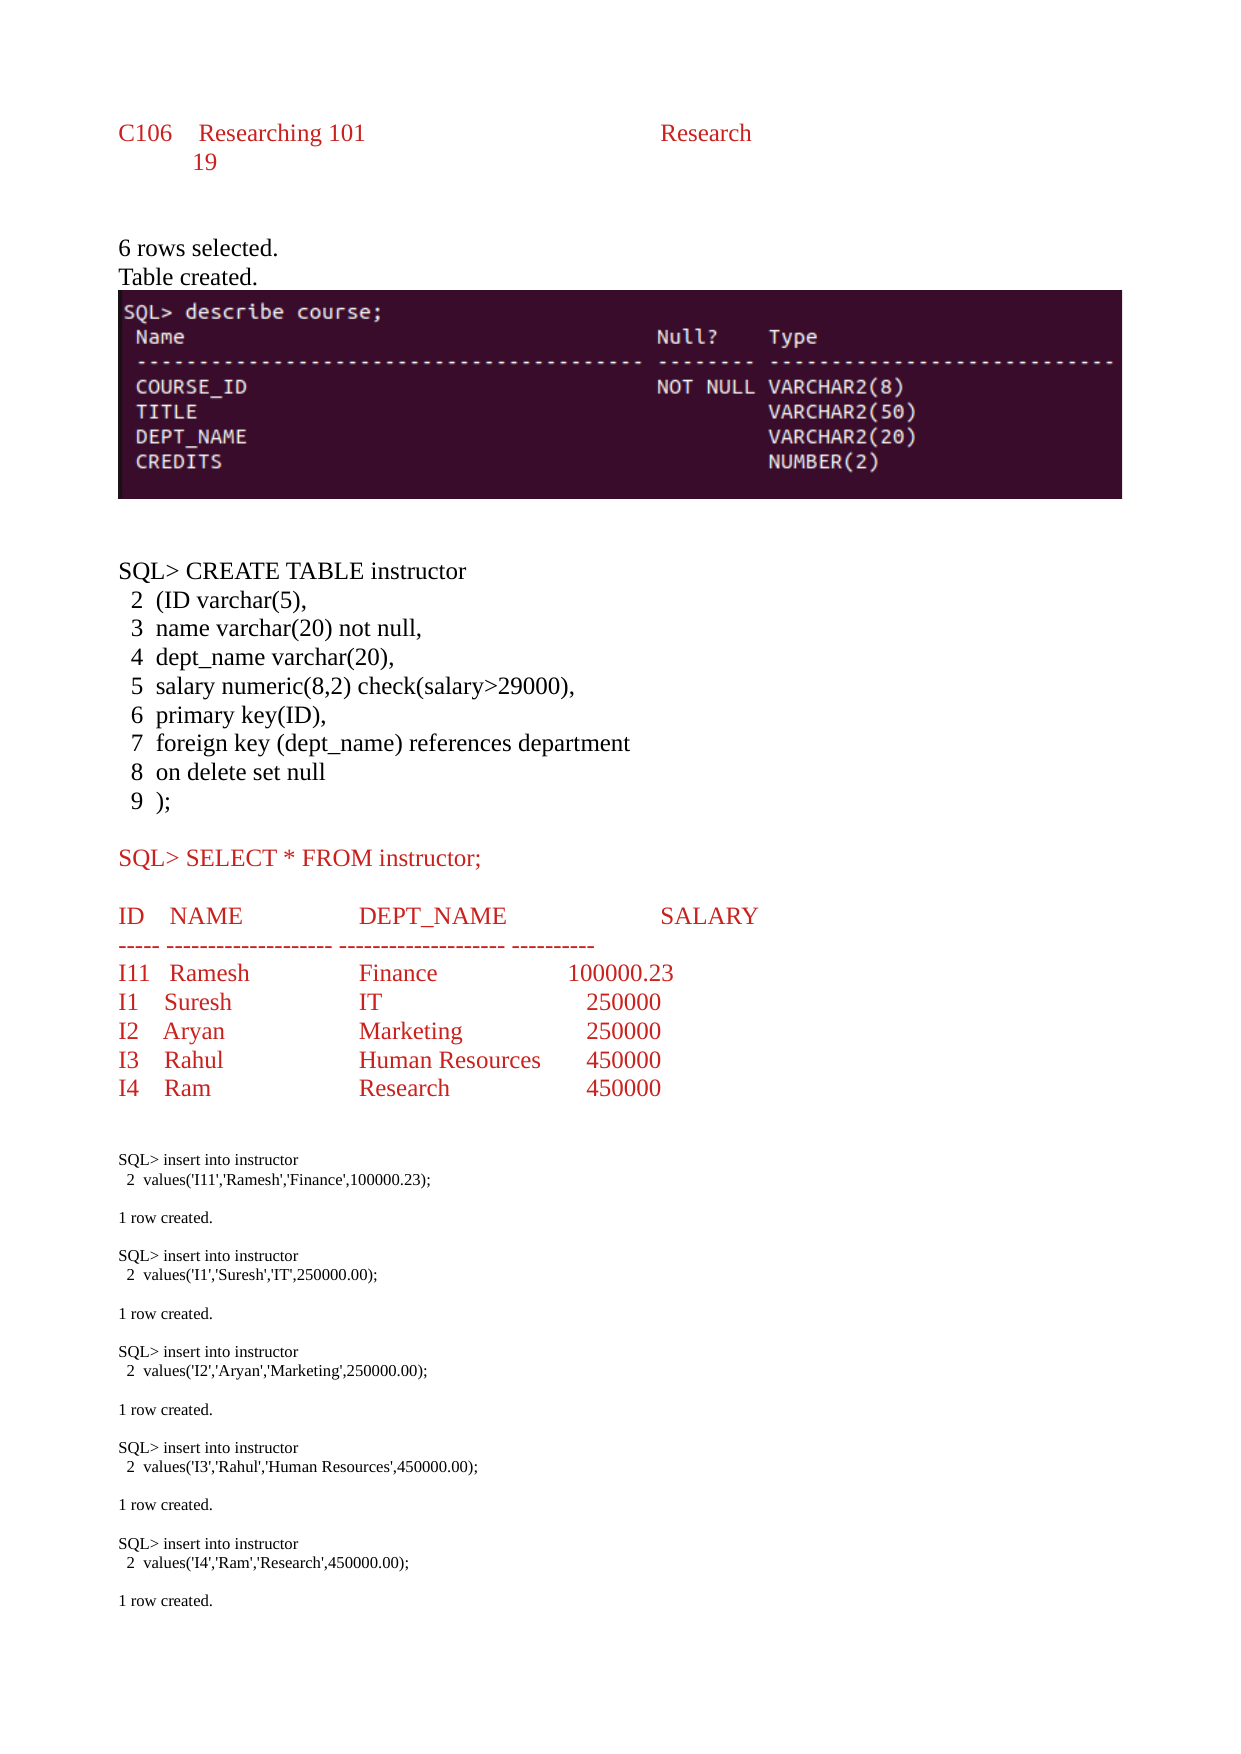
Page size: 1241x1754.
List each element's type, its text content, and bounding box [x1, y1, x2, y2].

text I3 Rahul Human Resources 450000 [118, 1045, 1122, 1073]
text I2 Aryan Marketing 250000 [118, 1016, 1122, 1045]
text 9 ); [118, 786, 1122, 815]
text ID NAME DEPT_NAME SALARY [118, 901, 1122, 930]
text 19 [118, 147, 1122, 176]
text SQL> insert into instructor [118, 1246, 1122, 1265]
text 2 (ID varchar(5), [118, 585, 1122, 613]
text 2 values('I4','Ram','Research',450000.00); [118, 1553, 1122, 1572]
text Table created. [118, 262, 1122, 290]
text I4 Ram Research 450000 [118, 1073, 1122, 1102]
picture [118, 290, 1123, 499]
text 2 values('I3','Rahul','Human Resources',450000.00); [118, 1457, 1122, 1476]
text SQL> insert into instructor [118, 1342, 1122, 1361]
text 2 values('I2','Aryan','Marketing',250000.00); [118, 1361, 1122, 1380]
text SQL> insert into instructor [118, 1438, 1122, 1457]
text 8 on delete set null [118, 757, 1122, 786]
text 2 values('I1','Suresh','IT',250000.00); [118, 1265, 1122, 1284]
text 1 row created. [118, 1495, 1122, 1514]
text 1 row created. [118, 1303, 1122, 1323]
text 1 row created. [118, 1591, 1122, 1610]
text 6 rows selected. [118, 233, 1122, 262]
text 6 primary key(ID), [118, 700, 1122, 728]
text 4 dept_name varchar(20), [118, 642, 1122, 671]
text 5 salary numeric(8,2) check(salary>29000), [118, 671, 1122, 700]
text 1 row created. [118, 1208, 1122, 1227]
text ----- -------------------- -------------------- ---------- [118, 930, 1122, 958]
text 7 foreign key (dept_name) references department [118, 728, 1122, 757]
text 2 values('I11','Ramesh','Finance',100000.23); [118, 1169, 1122, 1188]
text SQL> CREATE TABLE instructor [118, 556, 1122, 585]
text SQL> insert into instructor [118, 1533, 1122, 1553]
text I1 Suresh IT 250000 [118, 987, 1122, 1016]
text 1 row created. [118, 1399, 1122, 1418]
text SQL> SELECT * FROM instructor; [118, 843, 1122, 872]
text I11 Ramesh Finance 100000.23 [118, 958, 1122, 987]
text SQL> insert into instructor [118, 1150, 1122, 1169]
text 3 name varchar(20) not null, [118, 613, 1122, 642]
text C106 Researching 101 Research [118, 118, 1122, 147]
